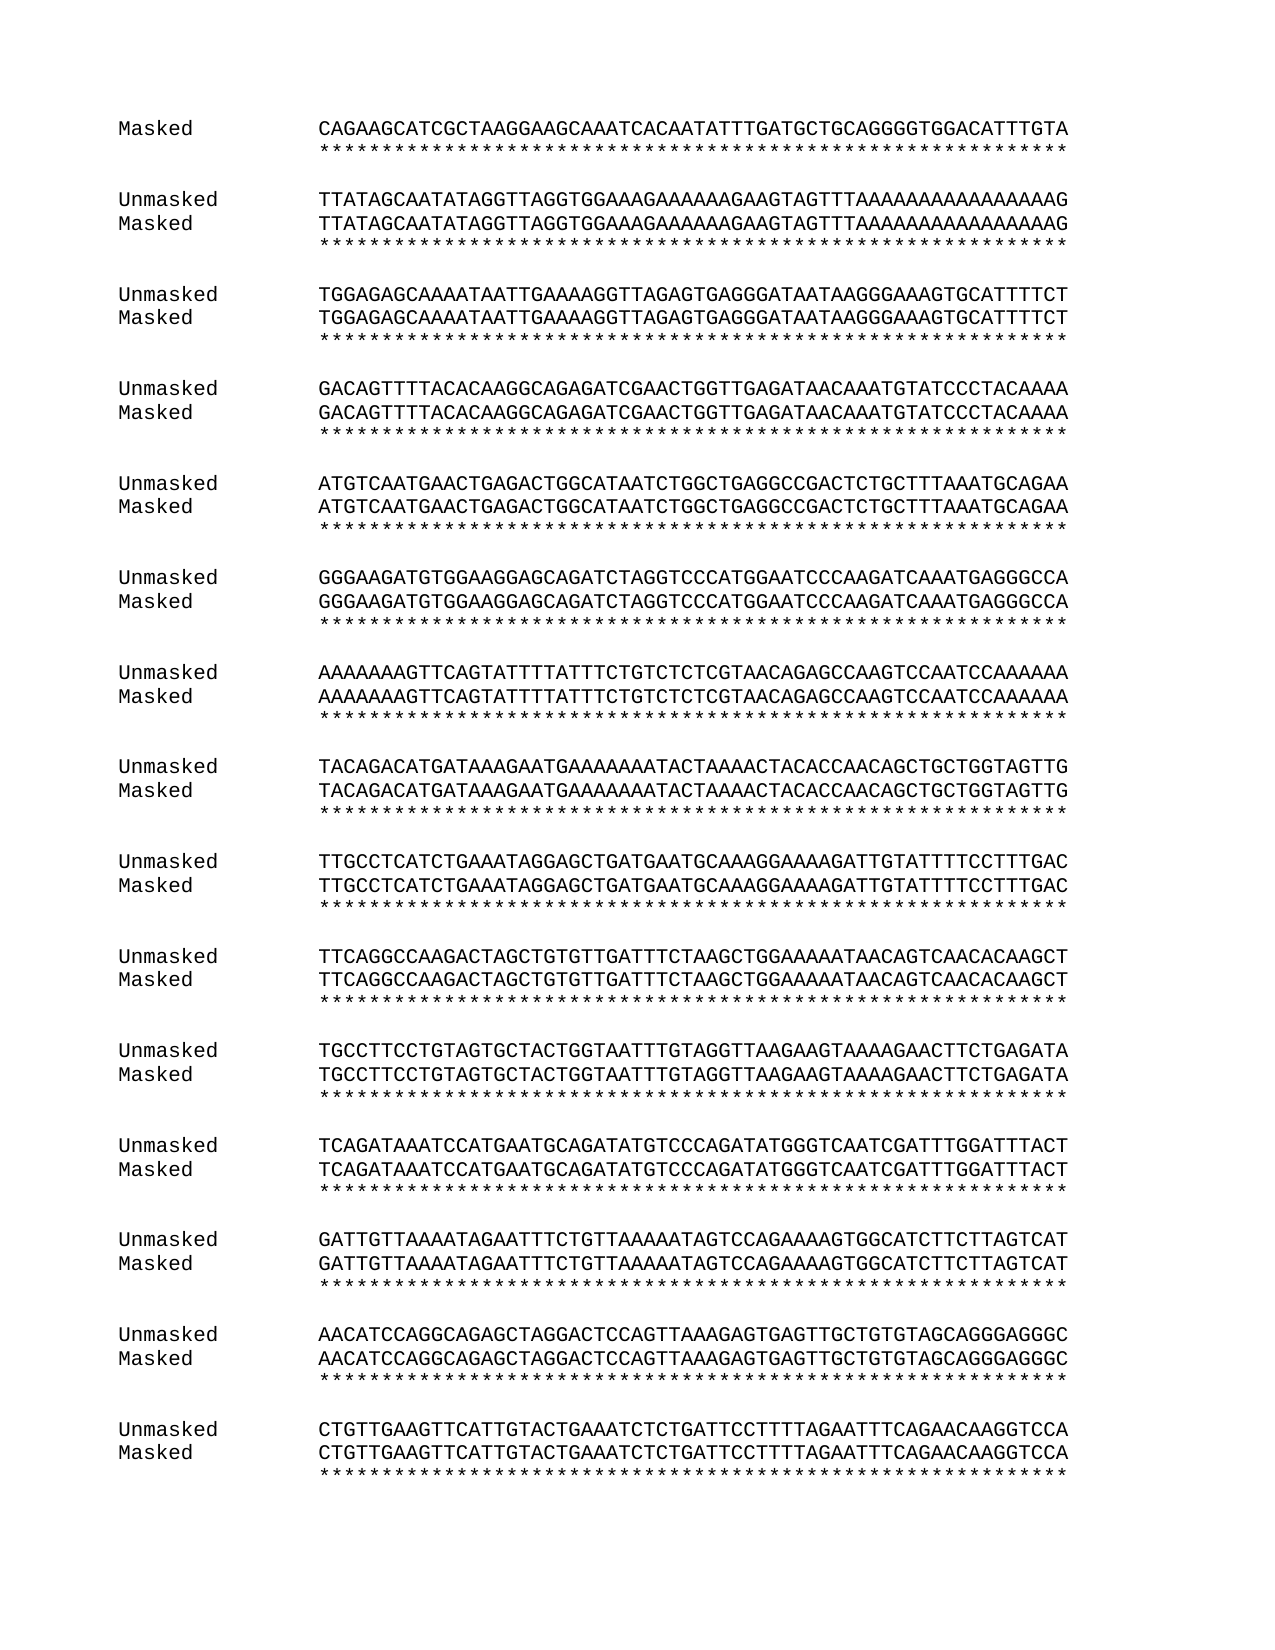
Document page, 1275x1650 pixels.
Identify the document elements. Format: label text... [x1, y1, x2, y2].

text ************************************************************ [118, 804, 1157, 827]
text ************************************************************ [118, 898, 1157, 922]
text Masked GGGAAGATGTGGAAGGAGCAGATCTAGGTCCCATGGAATCCCAAGATCAAATGAGGGCCA [118, 591, 1157, 615]
text ************************************************************ [118, 236, 1157, 260]
text Masked GACAGTTTTACACAAGGCAGAGATCGAACTGGTTGAGATAACAAATGTATCCCTACAAAA [118, 402, 1157, 426]
text ************************************************************ [118, 1371, 1157, 1395]
text Unmasked AACATCCAGGCAGAGCTAGGACTCCAGTTAAAGAGTGAGTTGCTGTGTAGCAGGGAGGGC [118, 1324, 1157, 1348]
text Unmasked TTATAGCAATATAGGTTAGGTGGAAAGAAAAAAGAAGTAGTTTAAAAAAAAAAAAAAAAG [118, 189, 1157, 213]
text ************************************************************ [118, 615, 1157, 638]
text Unmasked GACAGTTTTACACAAGGCAGAGATCGAACTGGTTGAGATAACAAATGTATCCCTACAAAA [118, 378, 1157, 402]
text Unmasked TACAGACATGATAAAGAATGAAAAAAATACTAAAACTACACCAACAGCTGCTGGTAGTTG [118, 757, 1157, 780]
text ************************************************************ [118, 1277, 1157, 1300]
text ************************************************************ [118, 331, 1157, 354]
text ************************************************************ [118, 709, 1157, 733]
text Masked TTCAGGCCAAGACTAGCTGTGTTGATTTCTAAGCTGGAAAAATAACAGTCAACACAAGCT [118, 969, 1157, 993]
text Masked CTGTTGAAGTTCATTGTACTGAAATCTCTGATTCCTTTTAGAATTTCAGAACAAGGTCCA [118, 1442, 1157, 1466]
text ************************************************************ [118, 520, 1157, 544]
text Masked GATTGTTAAAATAGAATTTCTGTTAAAAATAGTCCAGAAAAGTGGCATCTTCTTAGTCAT [118, 1253, 1157, 1277]
text ************************************************************ [118, 142, 1157, 165]
text ************************************************************ [118, 1466, 1157, 1489]
text Masked TCAGATAAATCCATGAATGCAGATATGTCCCAGATATGGGTCAATCGATTTGGATTTACT [118, 1158, 1157, 1182]
text Unmasked TTCAGGCCAAGACTAGCTGTGTTGATTTCTAAGCTGGAAAAATAACAGTCAACACAAGCT [118, 946, 1157, 969]
text Unmasked CTGTTGAAGTTCATTGTACTGAAATCTCTGATTCCTTTTAGAATTTCAGAACAAGGTCCA [118, 1419, 1157, 1442]
text Unmasked TCAGATAAATCCATGAATGCAGATATGTCCCAGATATGGGTCAATCGATTTGGATTTACT [118, 1135, 1157, 1158]
text Unmasked TGCCTTCCTGTAGTGCTACTGGTAATTTGTAGGTTAAGAAGTAAAAGAACTTCTGAGATA [118, 1040, 1157, 1064]
text Masked TTATAGCAATATAGGTTAGGTGGAAAGAAAAAAGAAGTAGTTTAAAAAAAAAAAAAAAAG [118, 213, 1157, 236]
text Masked TACAGACATGATAAAGAATGAAAAAAATACTAAAACTACACCAACAGCTGCTGGTAGTTG [118, 780, 1157, 804]
text ************************************************************ [118, 1088, 1157, 1111]
text Masked TTGCCTCATCTGAAATAGGAGCTGATGAATGCAAAGGAAAAGATTGTATTTTCCTTTGAC [118, 875, 1157, 898]
text Masked CAGAAGCATCGCTAAGGAAGCAAATCACAATATTTGATGCTGCAGGGGTGGACATTTGTA [118, 118, 1157, 142]
text Unmasked TGGAGAGCAAAATAATTGAAAAGGTTAGAGTGAGGGATAATAAGGGAAAGTGCATTTTCT [118, 284, 1157, 307]
text Unmasked AAAAAAAGTTCAGTATTTTATTTCTGTCTCTCGTAACAGAGCCAAGTCCAATCCAAAAAA [118, 662, 1157, 686]
text Masked ATGTCAATGAACTGAGACTGGCATAATCTGGCTGAGGCCGACTCTGCTTTAAATGCAGAA [118, 496, 1157, 520]
text ************************************************************ [118, 426, 1157, 449]
text ************************************************************ [118, 993, 1157, 1017]
text Unmasked GATTGTTAAAATAGAATTTCTGTTAAAAATAGTCCAGAAAAGTGGCATCTTCTTAGTCAT [118, 1229, 1157, 1253]
text Masked TGCCTTCCTGTAGTGCTACTGGTAATTTGTAGGTTAAGAAGTAAAAGAACTTCTGAGATA [118, 1064, 1157, 1088]
text Unmasked ATGTCAATGAACTGAGACTGGCATAATCTGGCTGAGGCCGACTCTGCTTTAAATGCAGAA [118, 473, 1157, 496]
text Masked AAAAAAAGTTCAGTATTTTATTTCTGTCTCTCGTAACAGAGCCAAGTCCAATCCAAAAAA [118, 686, 1157, 709]
text Unmasked GGGAAGATGTGGAAGGAGCAGATCTAGGTCCCATGGAATCCCAAGATCAAATGAGGGCCA [118, 567, 1157, 591]
text ************************************************************ [118, 1182, 1157, 1206]
text Masked TGGAGAGCAAAATAATTGAAAAGGTTAGAGTGAGGGATAATAAGGGAAAGTGCATTTTCT [118, 307, 1157, 331]
text Unmasked TTGCCTCATCTGAAATAGGAGCTGATGAATGCAAAGGAAAAGATTGTATTTTCCTTTGAC [118, 851, 1157, 875]
text Masked AACATCCAGGCAGAGCTAGGACTCCAGTTAAAGAGTGAGTTGCTGTGTAGCAGGGAGGGC [118, 1348, 1157, 1371]
